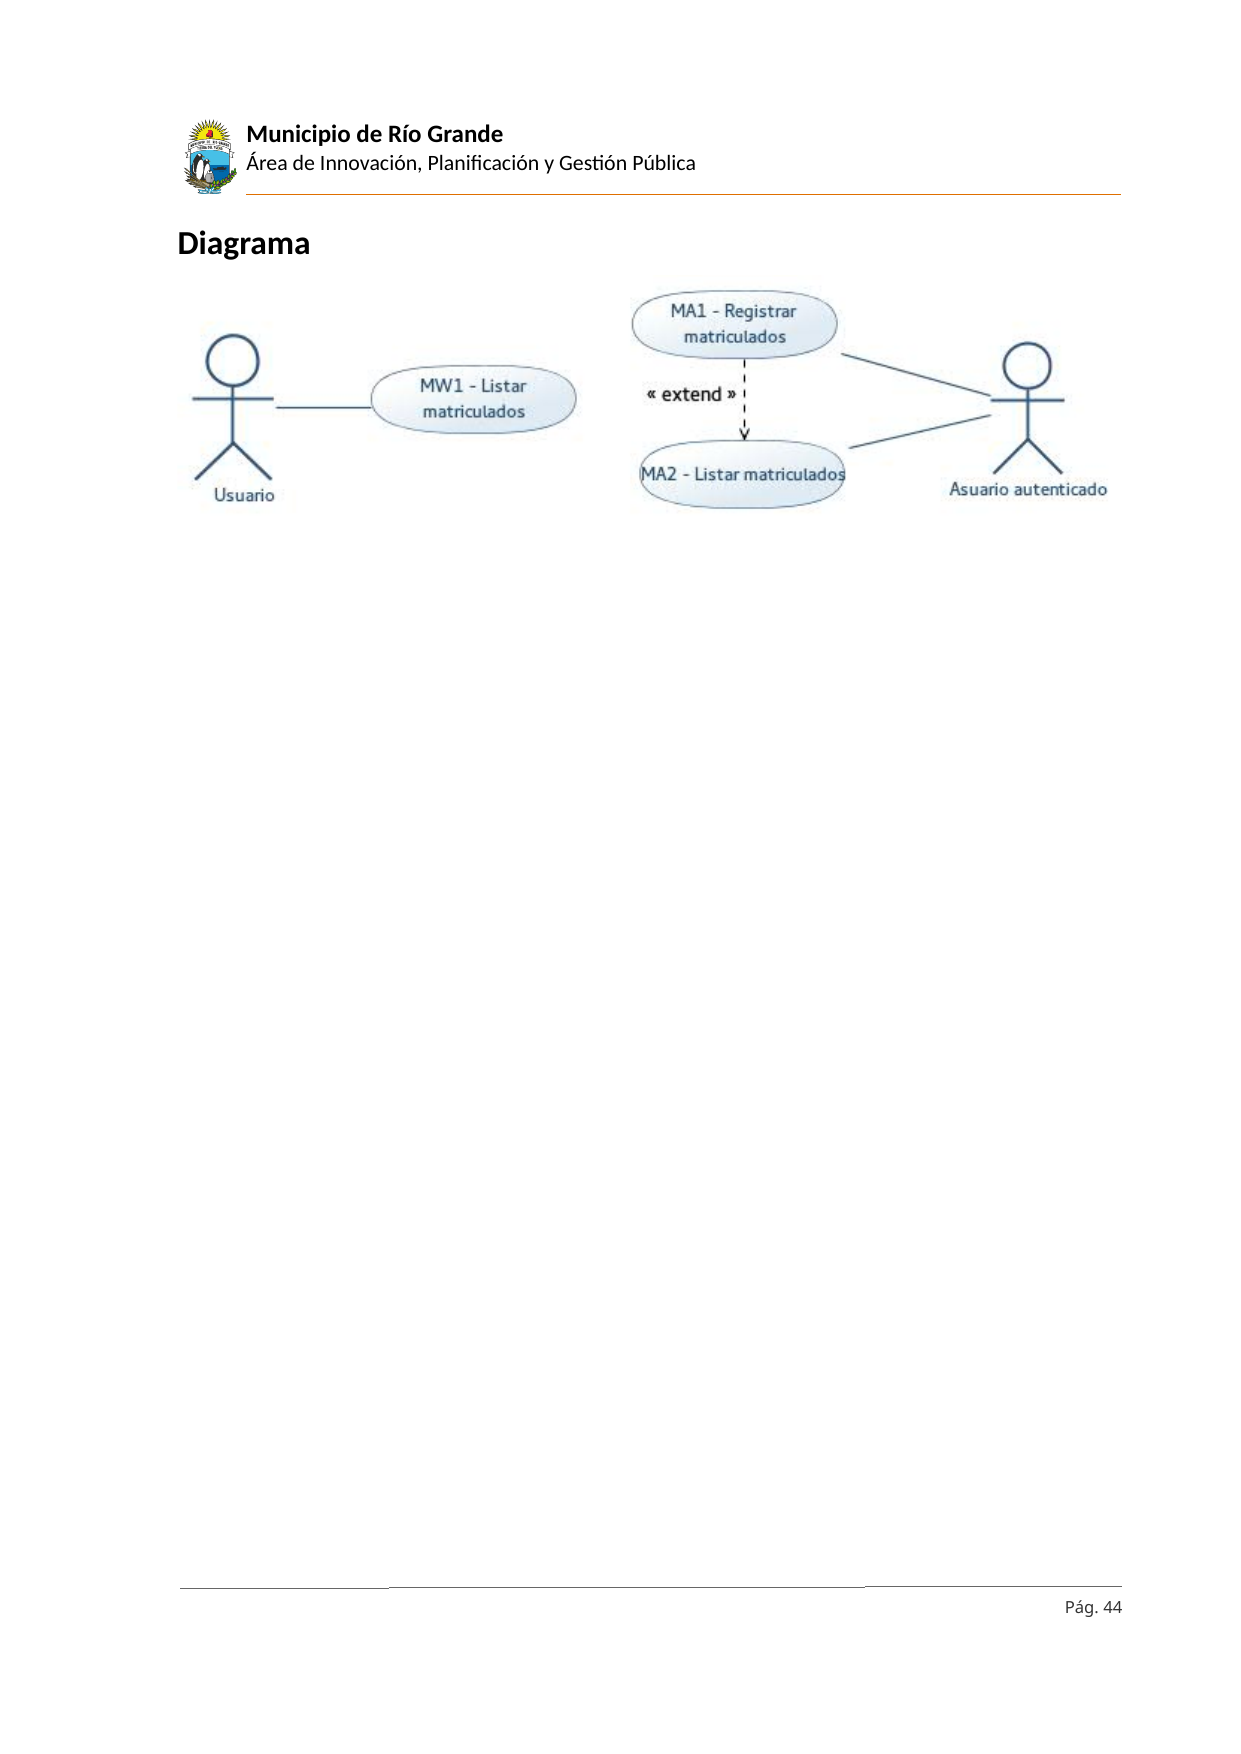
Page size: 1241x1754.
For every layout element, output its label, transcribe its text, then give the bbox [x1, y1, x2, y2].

picture [177, 275, 1123, 524]
subtitle Diagrama [177, 222, 1122, 262]
